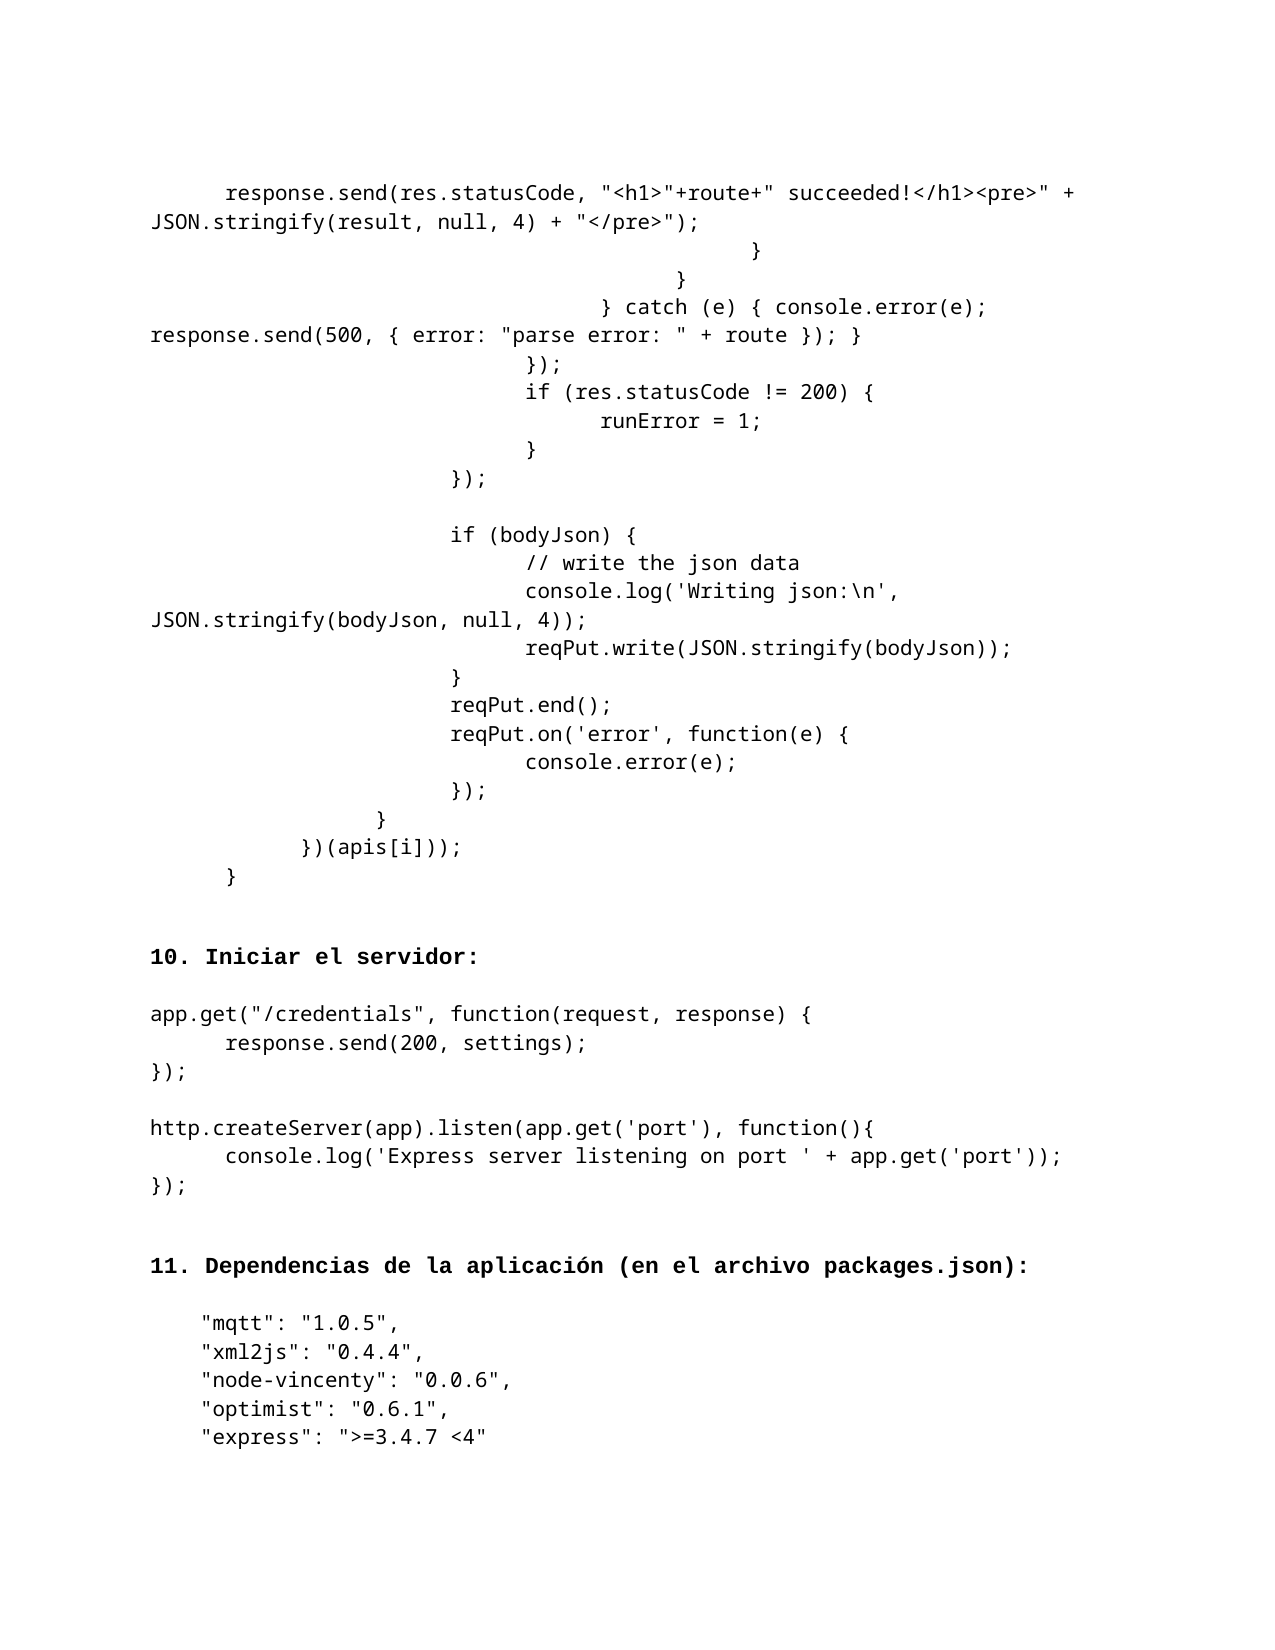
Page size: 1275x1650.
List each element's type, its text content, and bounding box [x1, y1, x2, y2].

text "optimist": "0.6.1", [150, 1394, 1125, 1422]
text 10. Iniciar el servidor: [150, 945, 1125, 971]
text reqPut.on('error', function(e) { [150, 719, 1125, 747]
text response.send(200, settings); [150, 1028, 1125, 1056]
text if (bodyJson) { [150, 520, 1125, 548]
text if (res.statusCode != 200) { [150, 377, 1125, 406]
text reqPut.write(JSON.stringify(bodyJson)); [150, 633, 1125, 662]
text 11. Dependencias de la aplicación (en el archivo packages.json): [150, 1254, 1125, 1280]
text "node-vincenty": "0.0.6", [150, 1365, 1125, 1394]
text } [150, 861, 1125, 889]
text } [150, 434, 1125, 463]
text } [150, 662, 1125, 690]
text }); [150, 1056, 1125, 1085]
text reqPut.end(); [150, 690, 1125, 719]
text } [150, 264, 1125, 292]
text // write the json data [150, 548, 1125, 577]
text "express": ">=3.4.7 <4" [150, 1422, 1125, 1451]
text runError = 1; [150, 406, 1125, 434]
text response.send(res.statusCode, "<h1>"+route+" succeeded!</h1><pre>" + JSON.stringify(result, null, 4) + "</pre>"); [150, 150, 1125, 235]
text })(apis[i])); [150, 832, 1125, 861]
text } [150, 804, 1125, 832]
text http.createServer(app).listen(app.get('port'), function(){ [150, 1113, 1125, 1142]
text console.log('Express server listening on port ' + app.get('port')); [150, 1142, 1125, 1170]
text console.error(e); [150, 747, 1125, 776]
text } catch (e) { console.error(e); response.send(500, { error: "parse error: " + route }); } [150, 292, 1125, 349]
text }); [150, 1170, 1125, 1198]
text "xml2js": "0.4.4", [150, 1337, 1125, 1365]
text }); [150, 463, 1125, 491]
text console.log('Writing json:\n', JSON.stringify(bodyJson, null, 4)); [150, 577, 1125, 633]
text } [150, 235, 1125, 264]
text app.get("/credentials", function(request, response) { [150, 999, 1125, 1028]
text }); [150, 776, 1125, 804]
text "mqtt": "1.0.5", [150, 1308, 1125, 1337]
text }); [150, 349, 1125, 377]
